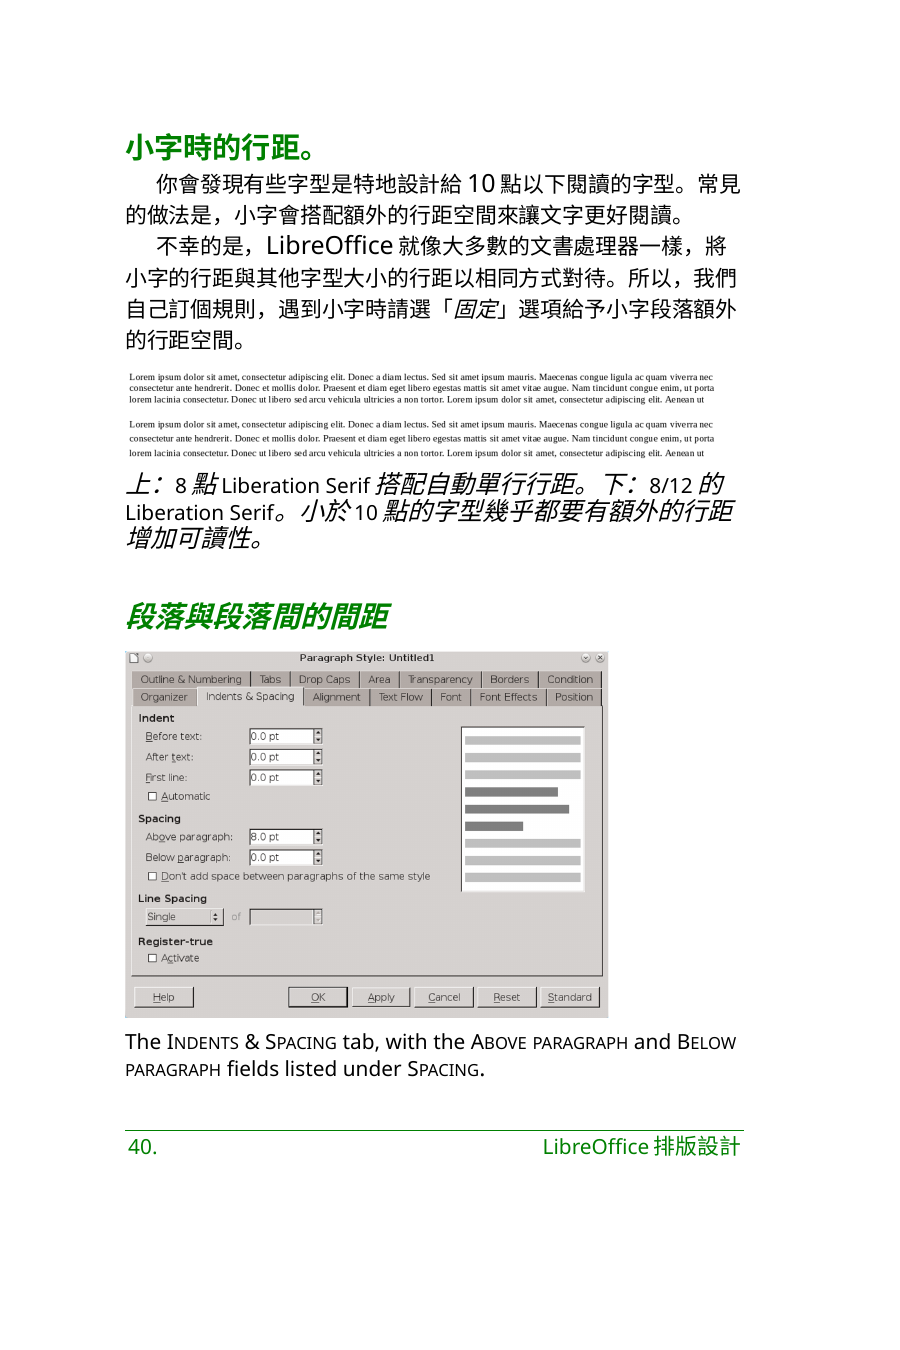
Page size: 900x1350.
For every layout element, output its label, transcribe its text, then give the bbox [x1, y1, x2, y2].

table_cell 上：8點Liberation Serif搭配自動單行行距。下：8/12的Liberation Serif。小於10點的字型幾乎都要有額外的行距增加可讀性。 [125, 464, 744, 553]
table_header [125, 652, 744, 1020]
subtitle 段落與段落間的間距 [125, 594, 744, 636]
text 不幸的是，LibreOffice就像大多數的文書處理器一樣，將小字的行距與其他字型大小的行距以相同方式對待。所以，我們自己訂個規則，遇到小字時請選「固定」選項給予小字段落額外的行距空間。 [125, 230, 744, 355]
picture [125, 651, 609, 1018]
table_header [125, 370, 744, 464]
text 你會發現有些字型是特地設計給10點以下閱讀的字型。常見的做法是，小字會搭配額外的行距空間來讓文字更好閱讀。 [125, 167, 744, 230]
table_cell The Indents & Spacing tab, with the Above paragraph and Below paragraph fields listed under Spacing. [125, 1020, 744, 1082]
subtitle 小字時的行距。 [125, 125, 744, 167]
picture [125, 370, 718, 460]
